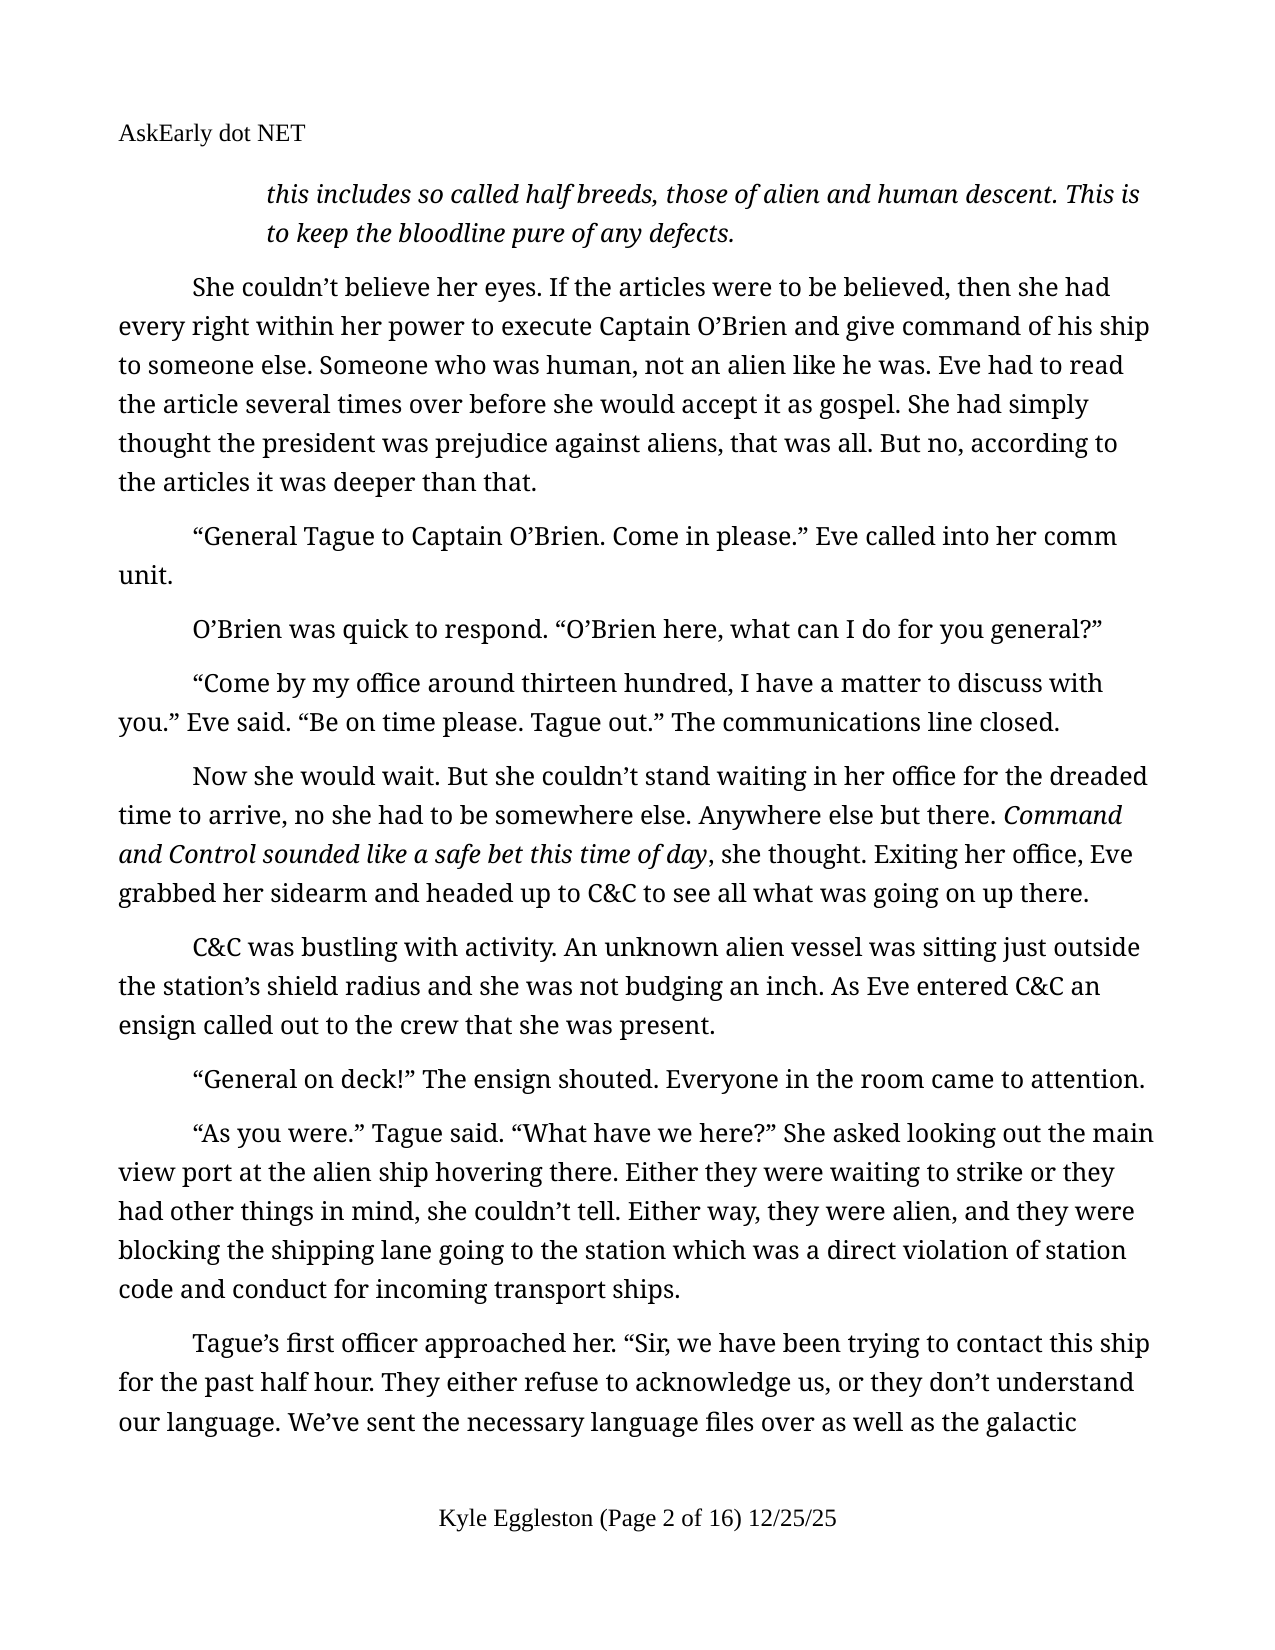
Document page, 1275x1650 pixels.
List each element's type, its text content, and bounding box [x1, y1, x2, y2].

text “Come by my office around thirteen hundred, I have a matter to discuss with you.” Eve said. “Be on time please. Tague out.” The communications line closed. [118, 666, 1157, 739]
text “General on deck!” The ensign shouted. Everyone in the room came to attention. [118, 1062, 1157, 1096]
text O’Brien was quick to respond. “O’Brien here, what can I do for you general?” [118, 612, 1157, 646]
text this includes so called half breeds, those of alien and human descent. This is to keep the bloodline pure of any defects. [266, 176, 1157, 249]
text C&C was bustling with activity. An unknown alien vessel was sitting just outside the station’s shield radius and she was not budging an inch. As Eve entered C&C an ensign called out to the crew that she was present. [118, 930, 1157, 1042]
text Tague’s first officer approached her. “Sir, we have been trying to contact this ship for the past half hour. They either refuse to acknowledge us, or they don’t understand our language. We’ve sent the necessary language files over as well as the galactic [118, 1326, 1157, 1438]
text “As you were.” Tague said. “What have we here?” She asked looking out the main view port at the alien ship hovering there. Either they were waiting to strike or they had other things in mind, she couldn’t tell. Either way, they were alien, and they were blocking the shipping lane going to the station which was a direct violation of station code and conduct for incoming transport ships. [118, 1116, 1157, 1306]
text “General Tague to Captain O’Brien. Come in please.” Eve called into her comm unit. [118, 519, 1157, 592]
text She couldn’t believe her eyes. If the articles were to be believed, then she had every right within her power to execute Captain O’Brien and give command of his ship to someone else. Someone who was human, not an alien like he was. Eve had to read the article several times over before she would accept it as gospel. She had simply thought the president was prejudice against aliens, that was all. But no, according to the articles it was deeper than that. [118, 269, 1157, 499]
text Now she would wait. But she couldn’t stand waiting in her office for the dreaded time to arrive, no she had to be somewhere else. Anywhere else but there. Command and Control sounded like a safe bet this time of day, she thought. Exiting her office, Eve grabbed her sidearm and headed up to C&C to see all what was going on up there. [118, 758, 1157, 910]
